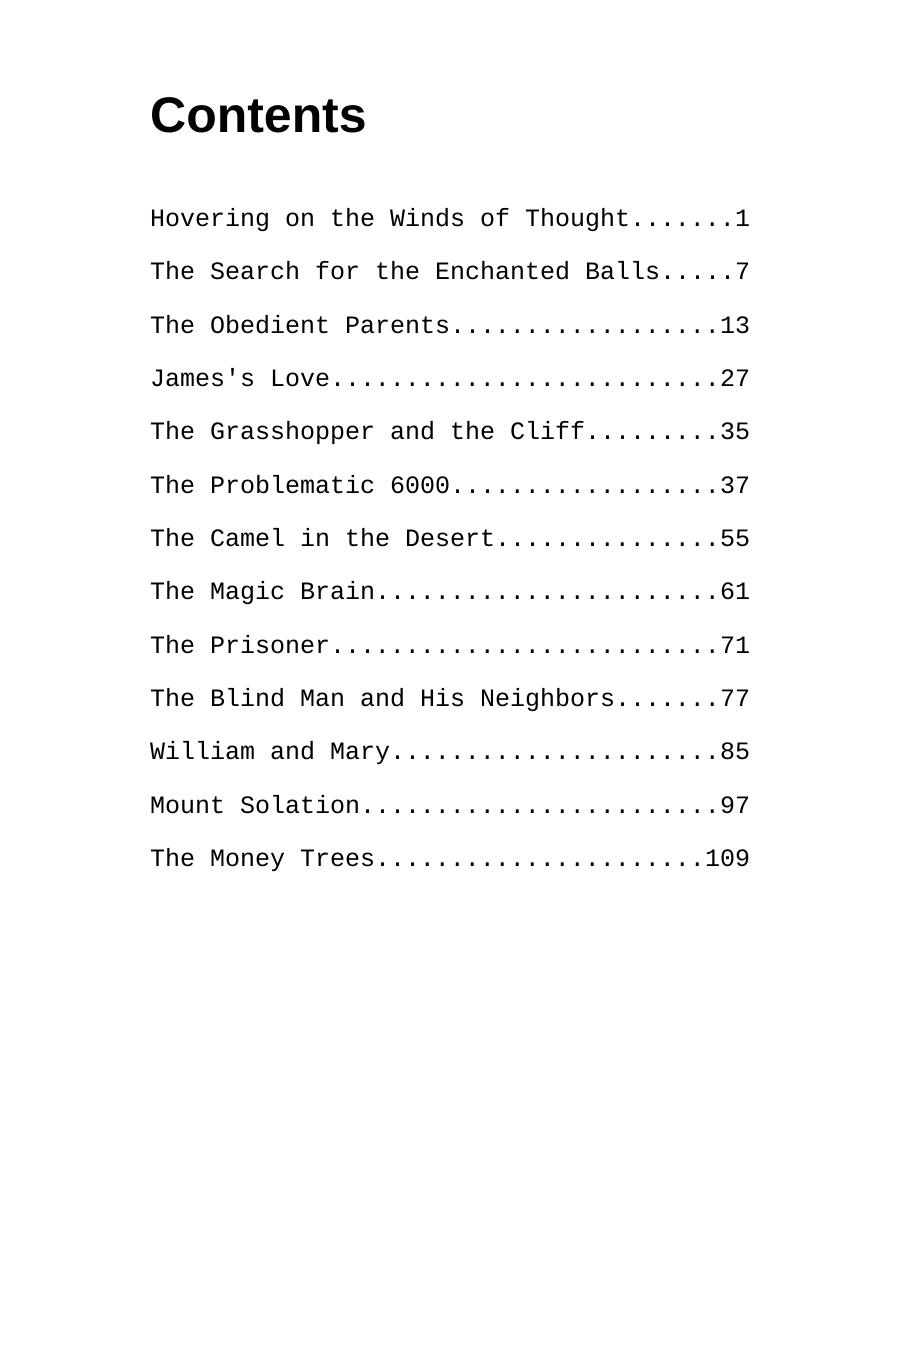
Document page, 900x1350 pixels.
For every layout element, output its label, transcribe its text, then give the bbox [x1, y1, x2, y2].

subtitle Contents [150, 86, 750, 143]
text The Blind Man and His Neighbors 77 [150, 686, 750, 714]
text The Problematic 6000 37 [150, 472, 750, 501]
text The Magic Brain 61 [150, 579, 750, 607]
text William and Mary 85 [150, 739, 750, 767]
text Hovering on the Winds of Thought 1 [150, 206, 750, 234]
text The Grasshopper and the Cliff 35 [150, 419, 750, 447]
text The Prisoner 71 [150, 632, 750, 661]
text The Search for the Enchanted Balls 7 [150, 259, 750, 287]
text The Camel in the Desert 55 [150, 526, 750, 554]
text Mount Solation 97 [150, 792, 750, 821]
text The Obedient Parents 13 [150, 312, 750, 341]
text James's Love 27 [150, 366, 750, 394]
text The Money Trees 109 [150, 846, 750, 874]
